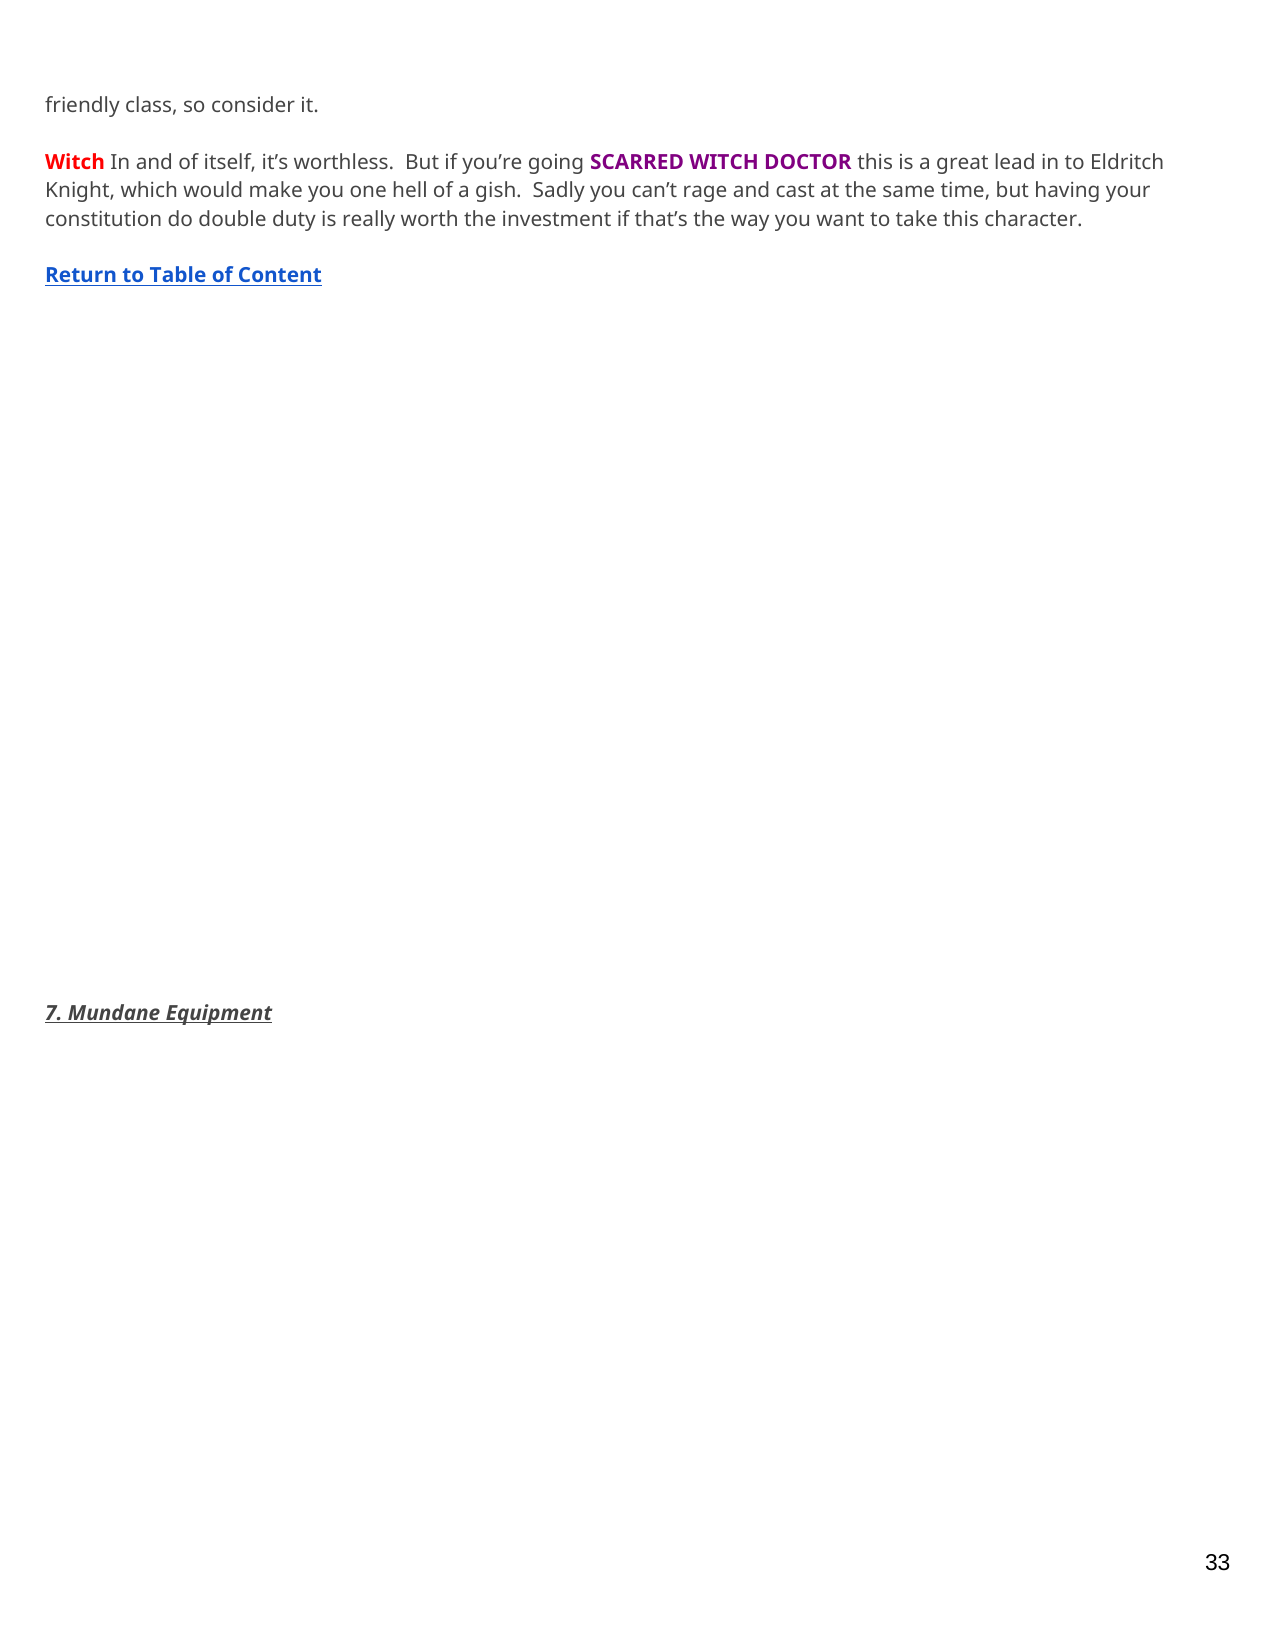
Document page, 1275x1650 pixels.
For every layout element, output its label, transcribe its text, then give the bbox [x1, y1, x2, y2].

text friendly class, so consider it. [45, 90, 1230, 118]
text Witch In and of itself, it’s worthless. But if you’re going SCARRED WITCH DOCTOR this is a great lead in to Eldritch Knight, which would make you one hell of a gish. Sadly you can’t rage and cast at the same time, but having your constitution do double duty is really worth the investment if that’s the way you want to take this character. [45, 147, 1230, 232]
text 7. Mundane Equipment [45, 998, 1230, 1026]
text Return to Table of Content [45, 261, 1230, 289]
